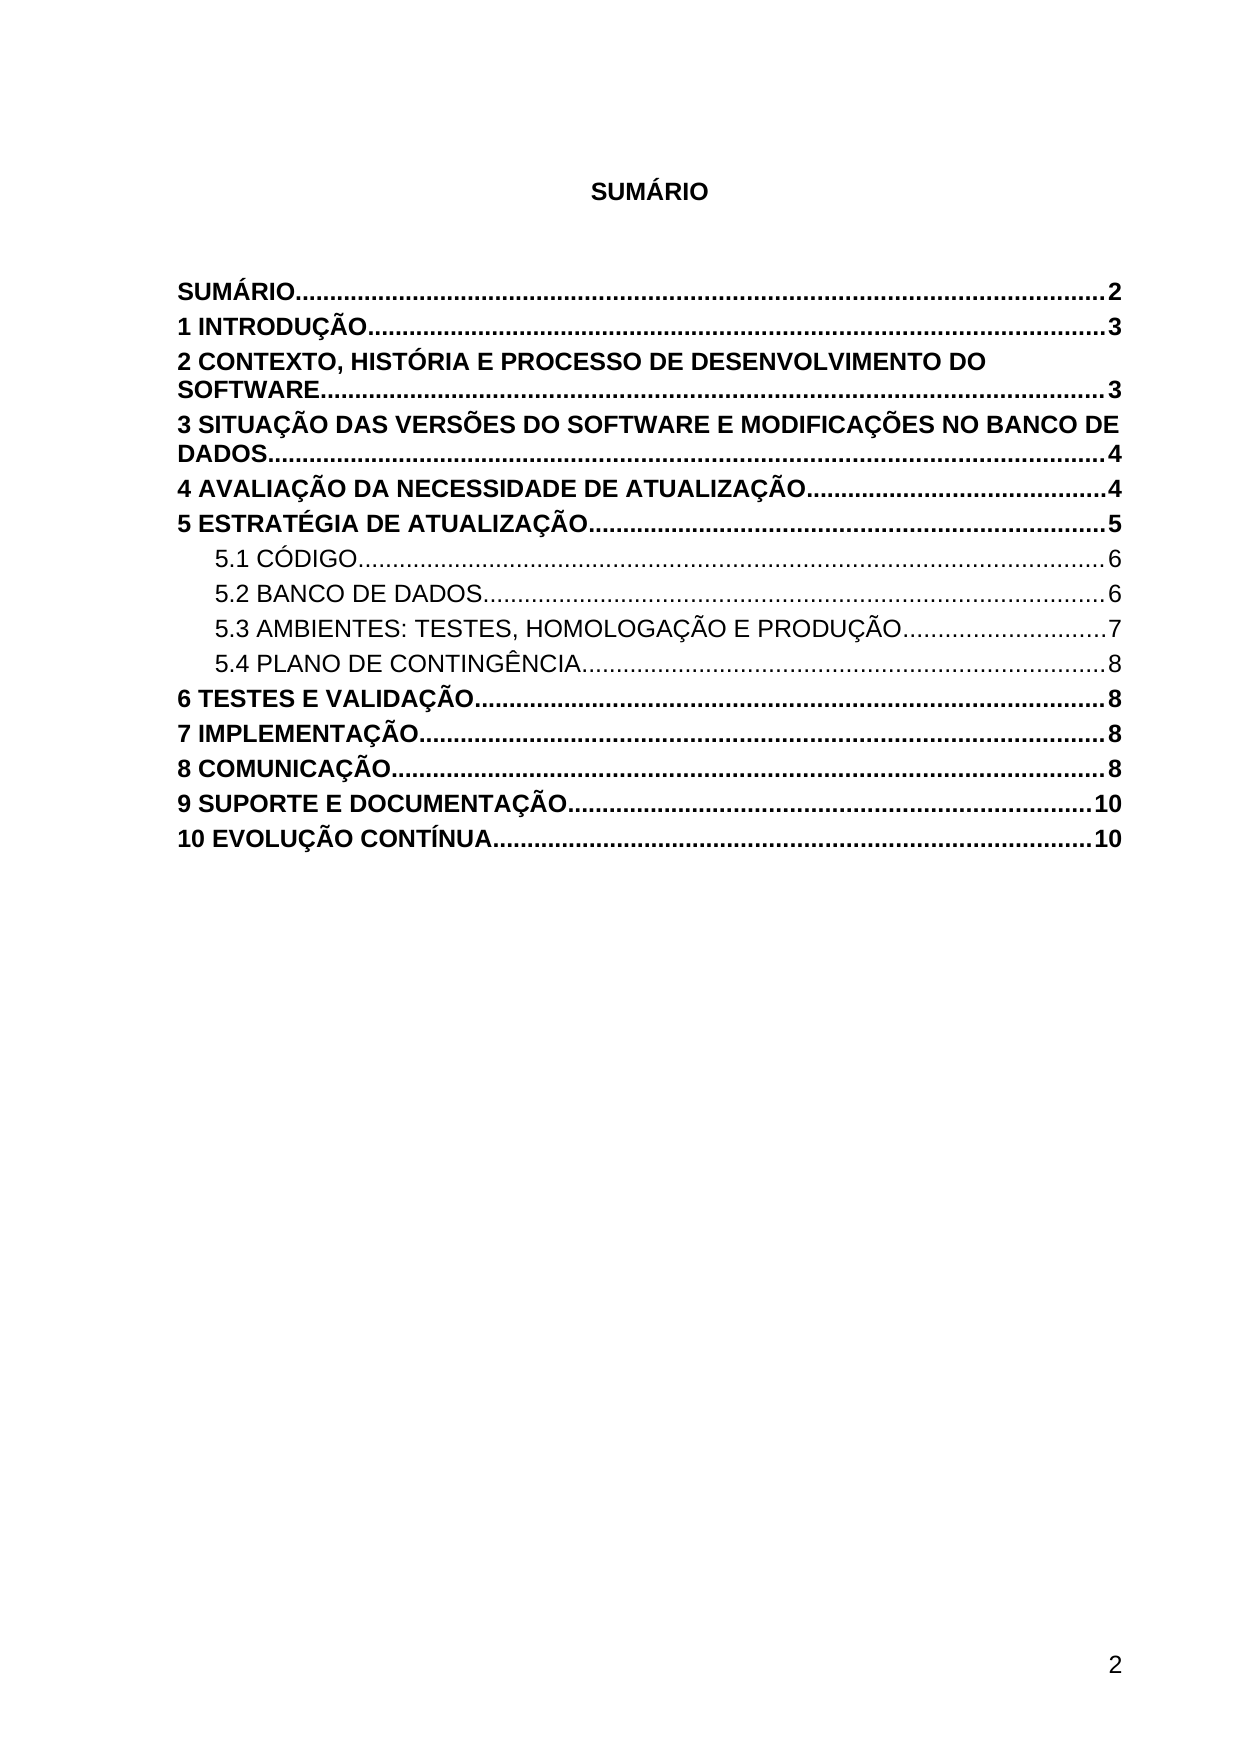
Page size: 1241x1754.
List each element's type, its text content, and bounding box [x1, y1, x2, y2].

text 5.1 CÓDIGO 6 [214, 544, 1122, 573]
text 5.4 PLANO DE CONTINGÊNCIA 8 [214, 649, 1122, 678]
text 8 COMUNICAÇÃO 8 [177, 754, 1122, 783]
text 5.3 AMBIENTES: TESTES, HOMOLOGAÇÃO E PRODUÇÃO 7 [214, 614, 1122, 643]
text 9 SUPORTE E DOCUMENTAÇÃO 10 [177, 789, 1122, 818]
text 1 INTRODUÇÃO 3 [177, 312, 1122, 341]
text 5 ESTRATÉGIA DE ATUALIZAÇÃO 5 [177, 509, 1122, 538]
text SUMÁRIO 2 [177, 277, 1122, 306]
text 7 IMPLEMENTAÇÃO 8 [177, 719, 1122, 748]
text 6 TESTES E VALIDAÇÃO 8 [177, 684, 1122, 713]
text 2 CONTEXTO, HISTÓRIA E PROCESSO DE DESENVOLVIMENTO DO SOFTWARE 3 [177, 347, 1122, 404]
text 4 AVALIAÇÃO DA NECESSIDADE DE ATUALIZAÇÃO 4 [177, 474, 1122, 503]
subtitle SUMÁRIO [177, 177, 1122, 206]
text 5.2 BANCO DE DADOS 6 [214, 579, 1122, 608]
text 10 EVOLUÇÃO CONTÍNUA 10 [177, 824, 1122, 853]
text 3 SITUAÇÃO DAS VERSÕES DO SOFTWARE E MODIFICAÇÕES NO BANCO DE DADOS 4 [177, 411, 1122, 468]
